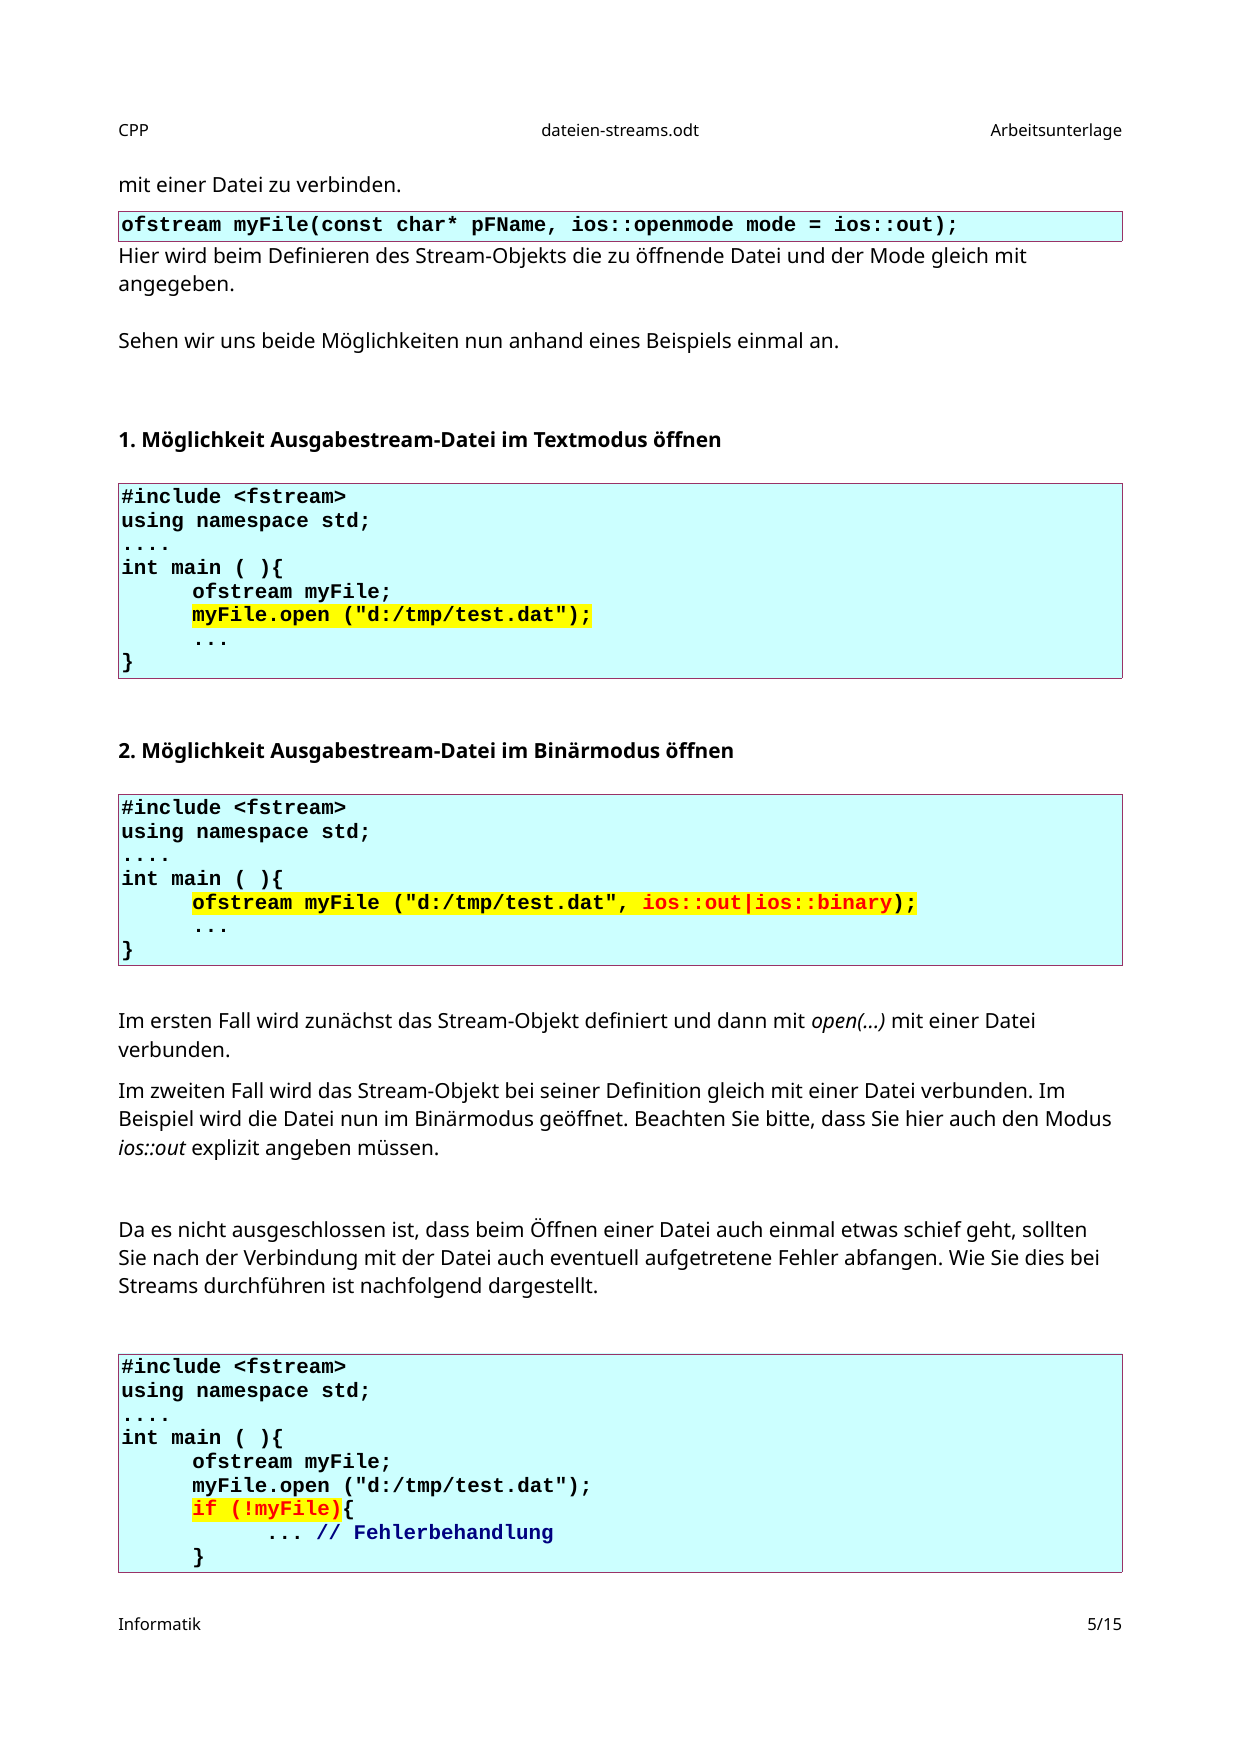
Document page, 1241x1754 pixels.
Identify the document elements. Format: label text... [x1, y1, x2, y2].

text #include <fstream> using namespace std; .... int main ( ){ ofstream myFile ("d:/tmp/test.dat", ios::out|ios::binary); ... } [119, 795, 1122, 965]
text Sehen wir uns beide Möglichkeiten nun anhand eines Beispiels einmal an. [118, 326, 1122, 355]
text mit einer Datei zu verbinden. [118, 170, 1122, 199]
text Hier wird beim Definieren des Stream-Objekts die zu öffnende Datei und der Mode gleich mit angegeben. [118, 242, 1122, 298]
text Im zweiten Fall wird das Stream-Objekt bei seiner Definition gleich mit einer Datei verbunden. Im Beispiel wird die Datei nun im Binärmodus geöffnet. Beachten Sie bitte, dass Sie hier auch den Modus ios::out explizit angeben müssen. [118, 1076, 1122, 1161]
text 1. Möglichkeit Ausgabestream-Datei im Textmodus öffnen [118, 425, 1122, 453]
text ofstream myFile(const char* pFName, ios::openmode mode = ios::out); [119, 212, 1122, 241]
text Im ersten Fall wird zunächst das Stream-Objekt definiert und dann mit open(...) mit einer Datei verbunden. [118, 1007, 1122, 1063]
text 2. Möglichkeit Ausgabestream-Datei im Binärmodus öffnen [118, 736, 1122, 764]
text Da es nicht ausgeschlossen ist, dass beim Öffnen einer Datei auch einmal etwas schief geht, sollten Sie nach der Verbindung mit der Datei auch eventuell aufgetretene Fehler abfangen. Wie Sie dies bei Streams durchführen ist nachfolgend dargestellt. [118, 1215, 1122, 1300]
text #include <fstream> using namespace std; .... int main ( ){ ofstream myFile; myFile.open ("d:/tmp/test.dat"); ... } [119, 484, 1122, 678]
text #include <fstream> using namespace std; .... int main ( ){ ofstream myFile; myFile.open ("d:/tmp/test.dat"); if (!myFile){ ... // Fehlerbehandlung } [119, 1355, 1122, 1572]
